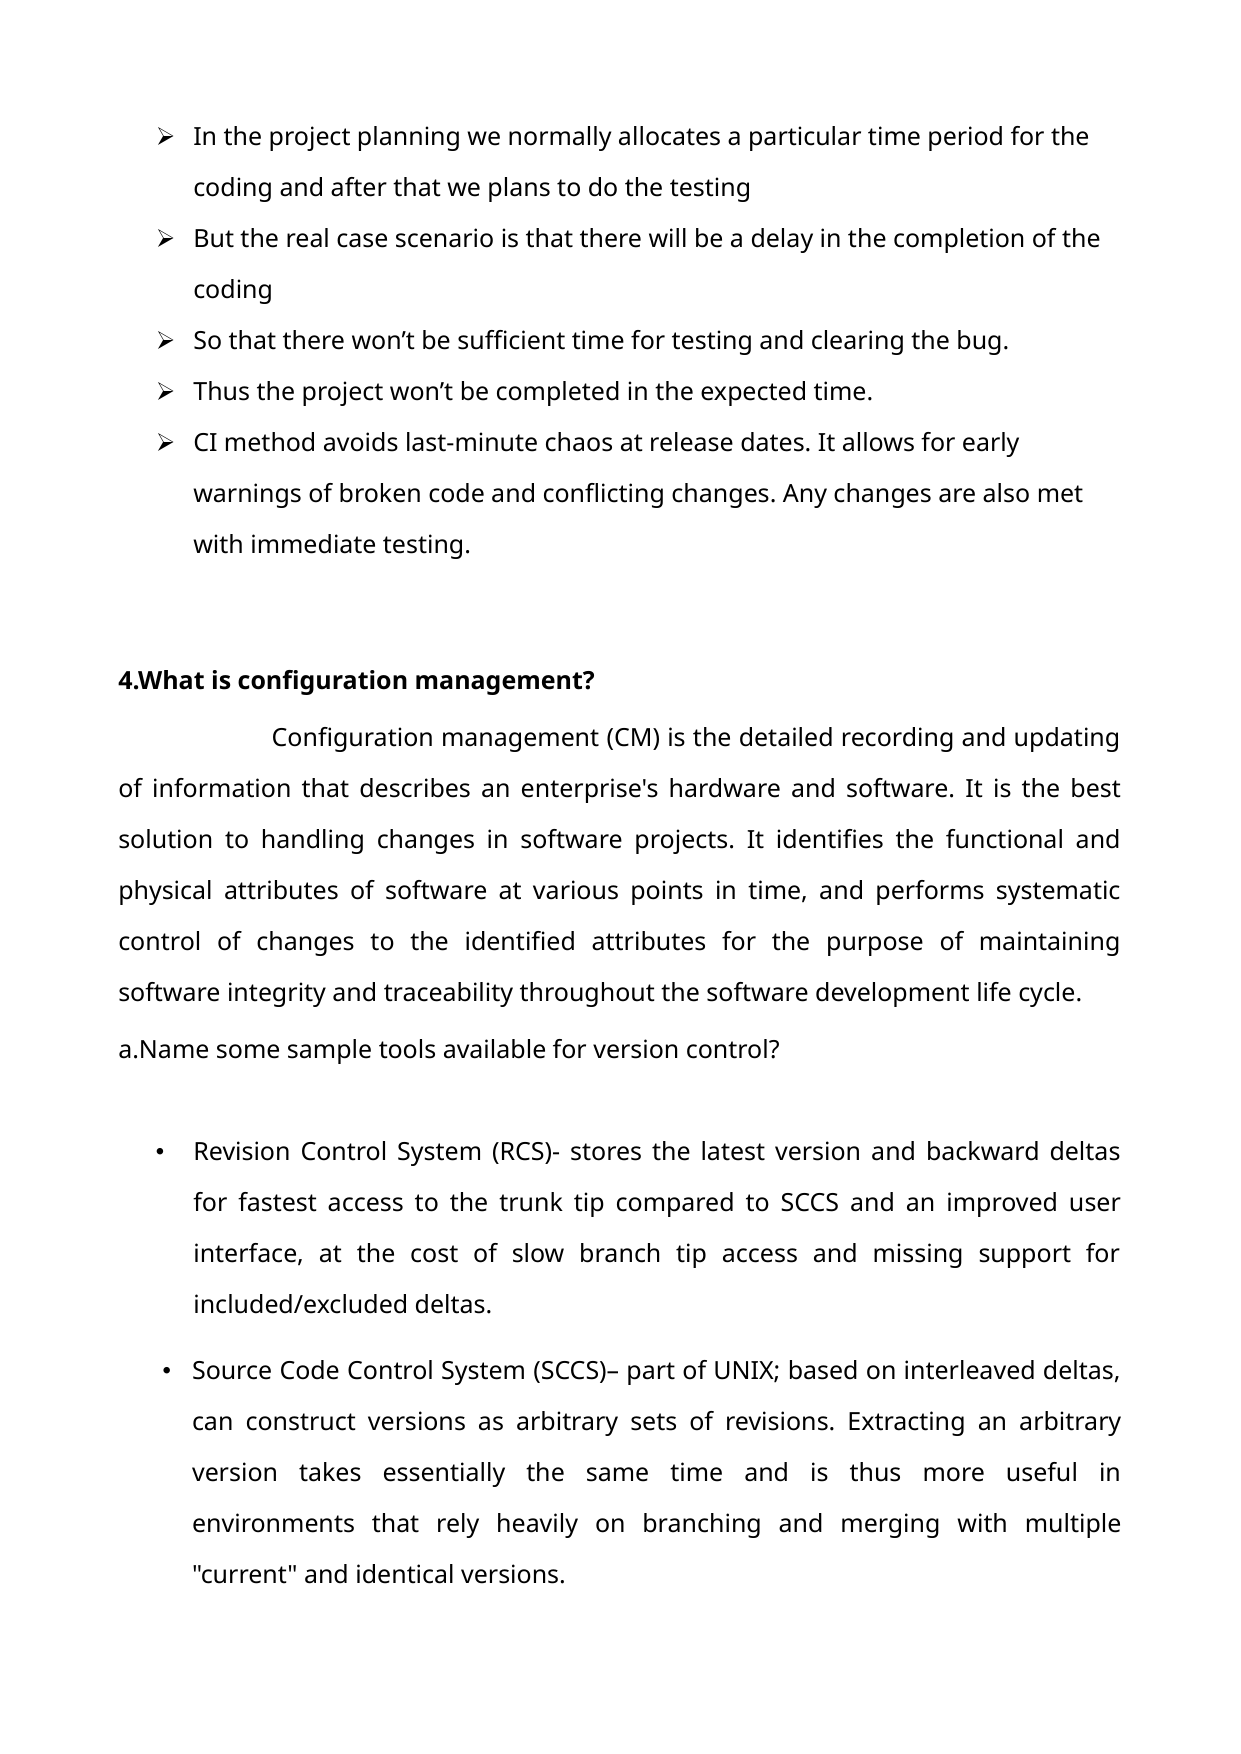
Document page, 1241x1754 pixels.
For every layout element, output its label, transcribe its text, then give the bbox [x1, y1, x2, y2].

text 4.What is configuration management? [118, 663, 1122, 697]
text a.Name some sample tools available for version control? [118, 1032, 1122, 1066]
list So that there won’t be sufficient time for testing and clearing the bug. [156, 322, 1122, 356]
list But the real case scenario is that there will be a delay in the completion of the coding [156, 220, 1122, 305]
list CI method avoids last-minute chaos at release dates. It allows for early warnings of broken code and conflicting changes. Any changes are also met with immediate testing. [156, 424, 1122, 561]
list Source Code Control System (SCCS)– part of UNIX; based on interleaved deltas, can construct versions as arbitrary sets of revisions. Extracting an arbitrary version takes essentially the same time and is thus more useful in environments that rely heavily on branching and merging with multiple "current" and identical versions. [162, 1353, 1122, 1591]
list Thus the project won’t be completed in the expected time. [156, 373, 1122, 407]
list Revision Control System (RCS)- stores the latest version and backward deltas for fastest access to the trunk tip compared to SCCS and an improved user interface, at the cost of slow branch tip access and missing support for included/excluded deltas. [156, 1134, 1122, 1321]
list In the project planning we normally allocates a particular time period for the coding and after that we plans to do the testing [156, 118, 1122, 203]
text Configuration management (CM) is the detailed recording and updating of information that describes an enterprise's hardware and software. It is the best solution to handling changes in software projects. It identifies the functional and physical attributes of software at various points in time, and performs systematic control of changes to the identified attributes for the purpose of maintaining software integrity and traceability throughout the software development life cycle. [118, 719, 1122, 1009]
